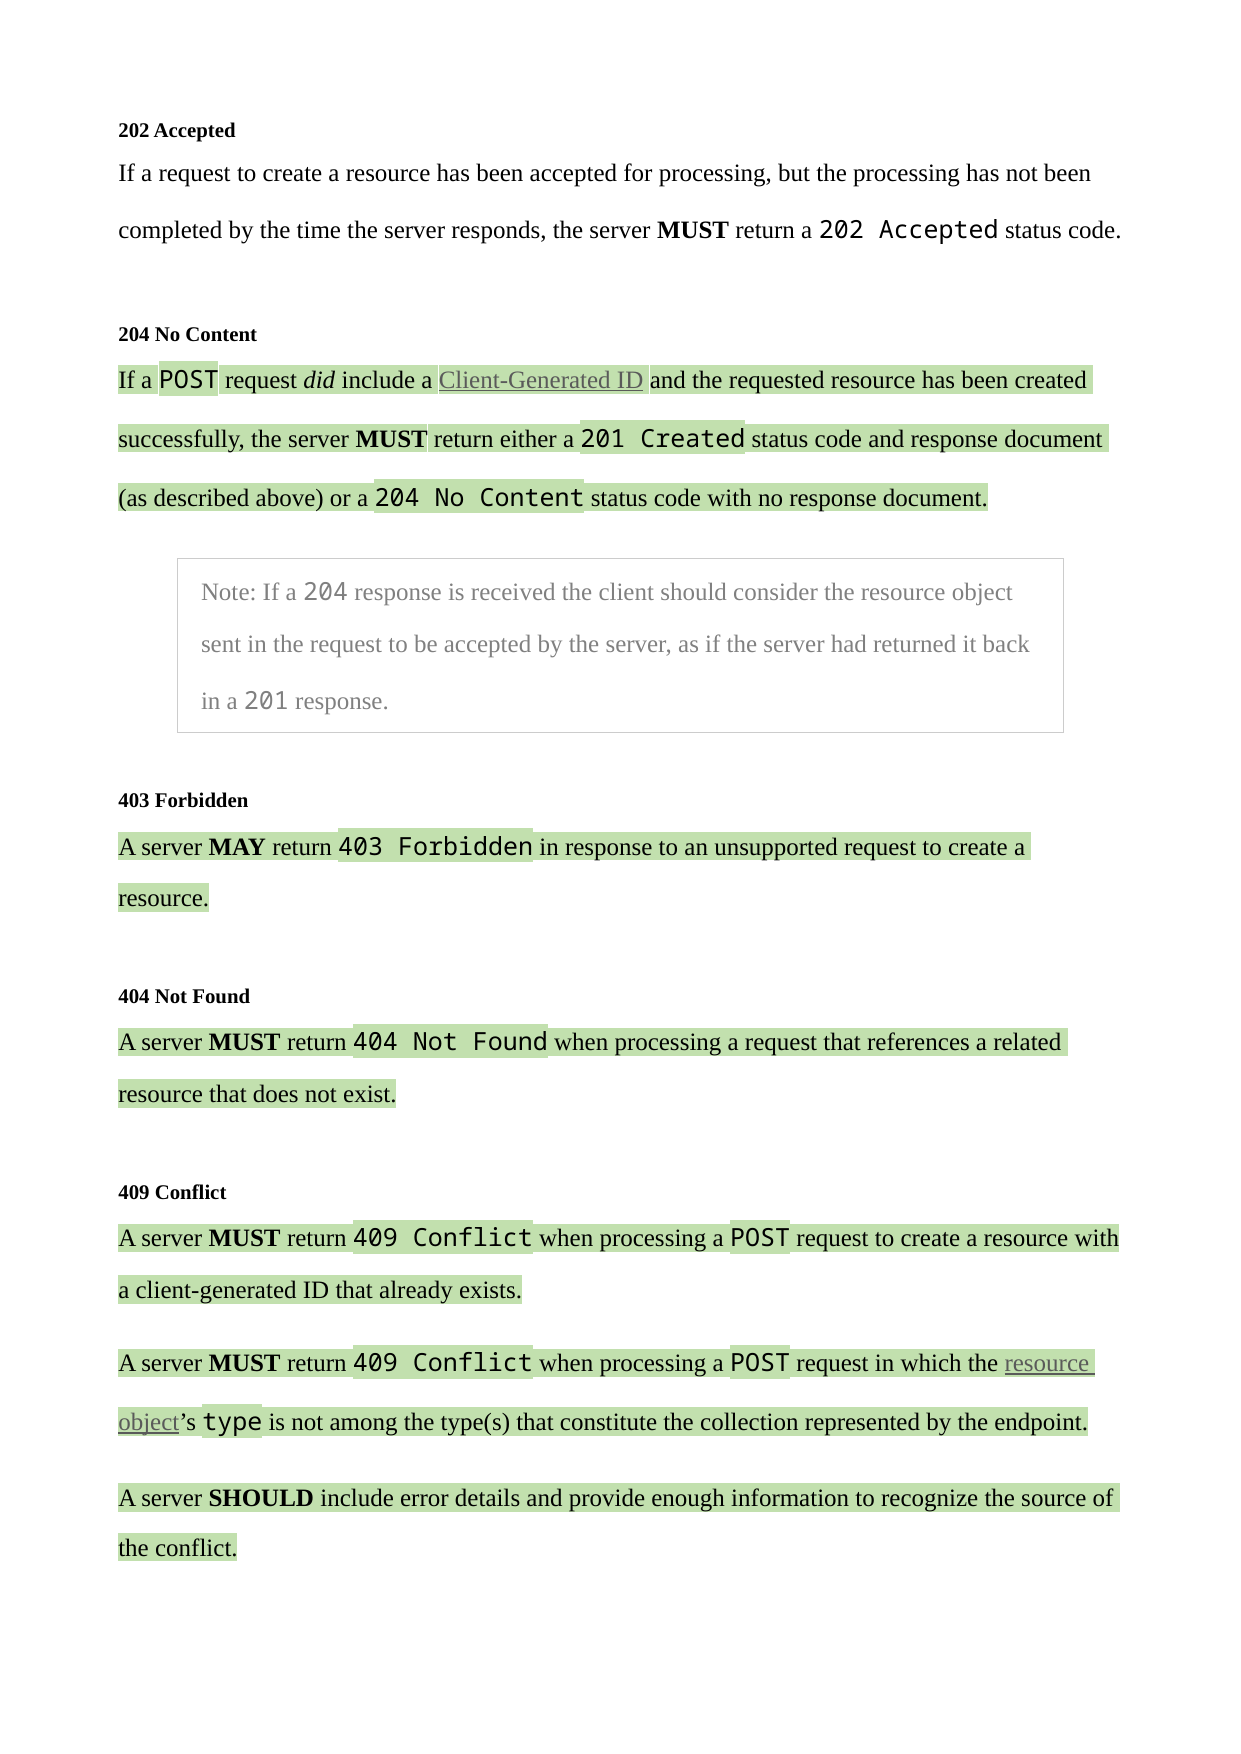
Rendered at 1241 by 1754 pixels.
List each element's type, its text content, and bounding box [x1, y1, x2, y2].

text A server MAY return 403 Forbidden in response to an unsupported request to create a resource. [118, 828, 1122, 912]
text If a POST request did include a Client-Generated ID and the requested resource has been created successfully, the server MUST return either a 201 Created status code and response document (as described above) or a 204 No Content status code with no response document. [118, 361, 1122, 513]
text A server MUST return 409 Conflict when processing a POST request in which the resource object’s type is not among the type(s) that constitute the collection represented by the endpoint. [118, 1345, 1122, 1438]
subtitle 204 No Content [118, 322, 1122, 346]
subtitle 202 Accepted [118, 118, 1122, 142]
subtitle 404 Not Found [118, 984, 1122, 1008]
text Note: If a 204 response is received the client should consider the resource object sent in the request to be accepted by the server, as if the server had returned it back in a 201 response. [178, 559, 1063, 732]
text A server MUST return 409 Conflict when processing a POST request to create a resource with a client-generated ID that already exists. [118, 1220, 1122, 1304]
subtitle 403 Forbidden [118, 788, 1122, 812]
text A server SHOULD include error details and provide enough information to recognize the source of the conflict. [118, 1483, 1122, 1561]
subtitle 409 Conflict [118, 1180, 1122, 1204]
text If a request to create a resource has been accepted for processing, but the processing has not been completed by the time the server responds, the server MUST return a 202 Accepted status code. [118, 158, 1122, 245]
text A server MUST return 404 Not Found when processing a request that references a related resource that does not exist. [118, 1024, 1122, 1108]
